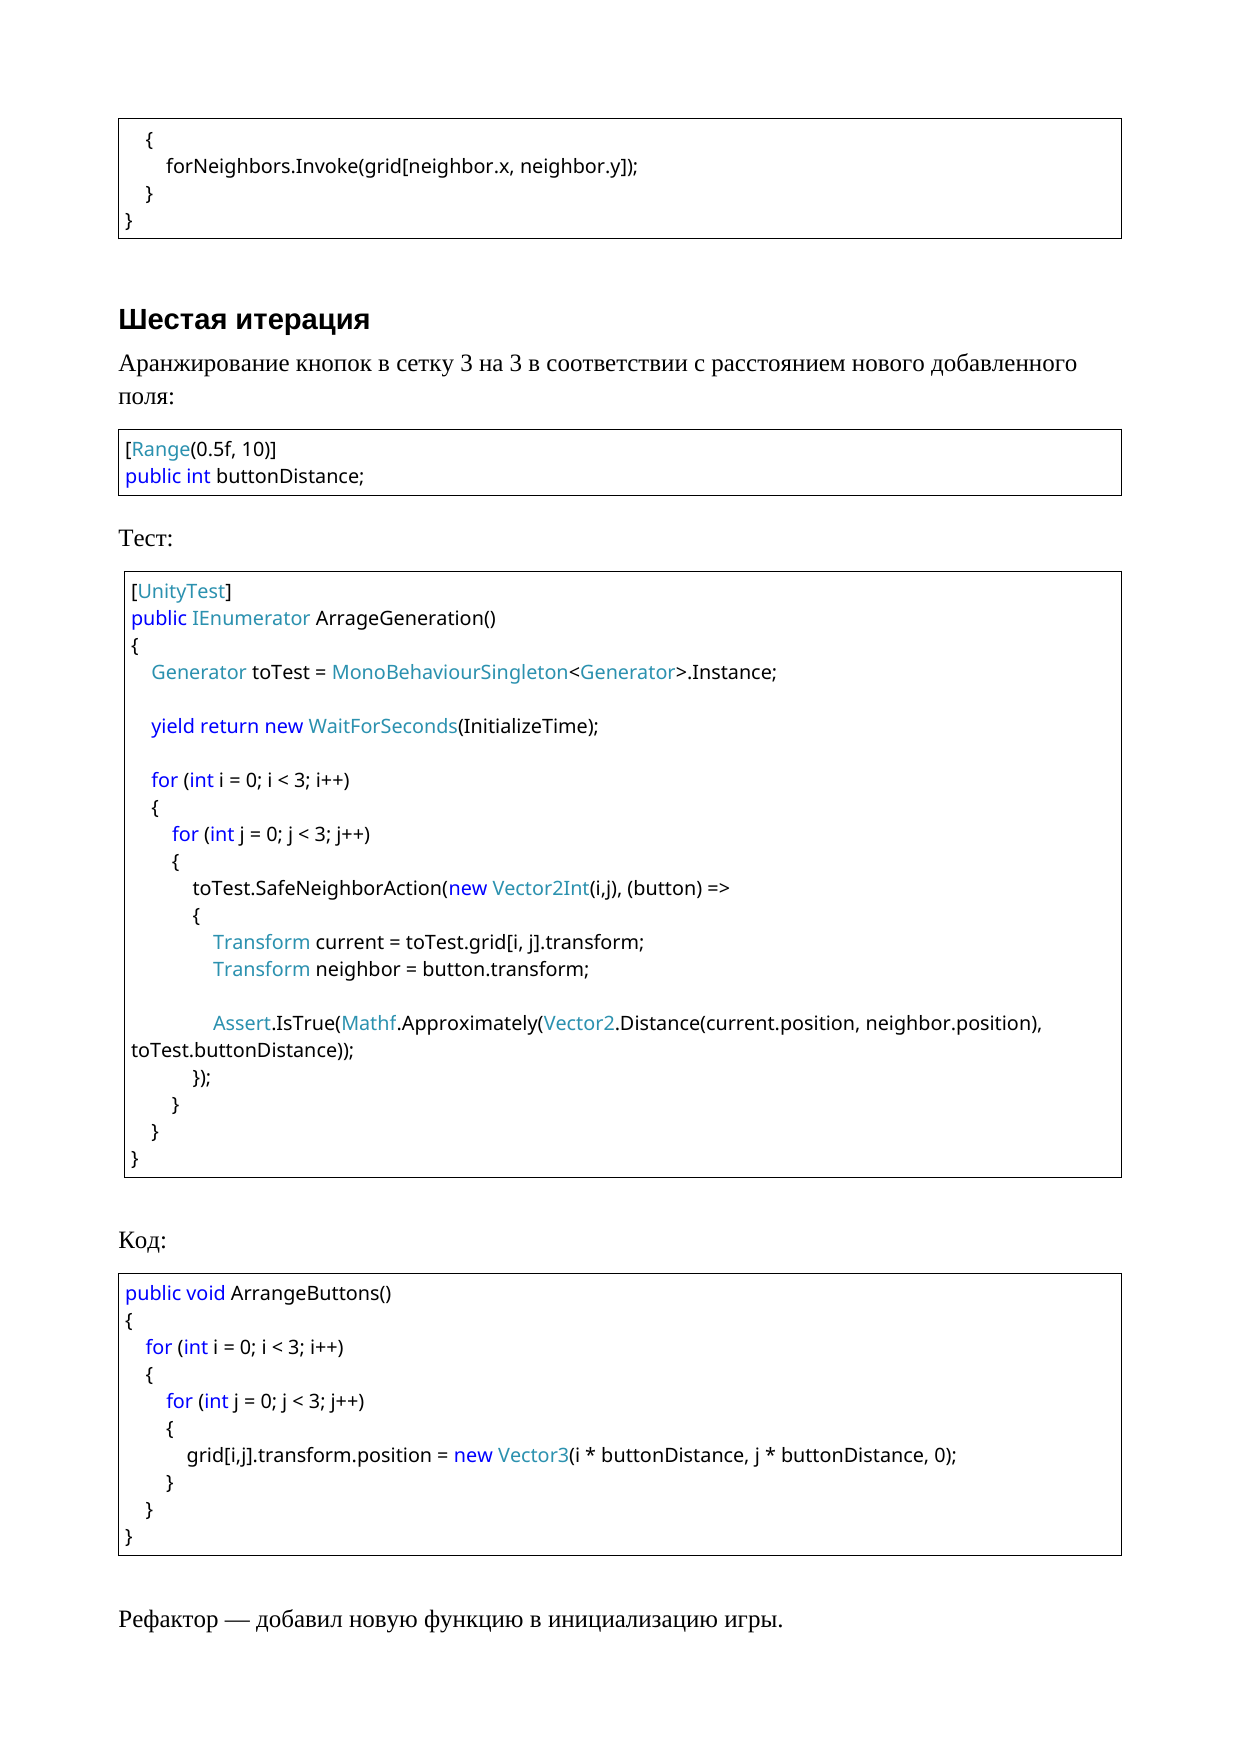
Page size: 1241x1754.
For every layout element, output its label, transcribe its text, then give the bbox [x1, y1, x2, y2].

subtitle Шестая итерация [118, 302, 1122, 335]
table_header [UnityTest] public IEnumerator ArrageGeneration() { Generator toTest = MonoBehaviourSingleton<Generator>.Instance; yield return new WaitForSeconds(InitializeTime); for (int i = 0; i < 3; i++) { for (int j = 0; j < 3; j++) { toTest.SafeNeighborAction(new Vector2Int(i,j), (button) => { Transform current = toTest.grid[i, j].transform; Transform neighbor = button.transform; Assert.IsTrue(Mathf.Approximately(Vector2.Distance(current.position, neighbor.position), toTest.buttonDistance)); }); } } } [125, 572, 1121, 1177]
text Рефактор — добавил новую функцию в инициализацию игры. [118, 1604, 1122, 1632]
table_header { forNeighbors.Invoke(grid[neighbor.x, neighbor.y]); } } [119, 119, 1121, 238]
table_header [Range(0.5f, 10)] public int buttonDistance; [119, 430, 1121, 495]
text Тест: [118, 523, 1122, 552]
text Аранжирование кнопок в сетку 3 на 3 в соответствии с расстоянием нового добавленного поля: [118, 348, 1122, 409]
text Код: [118, 1225, 1122, 1254]
table_header public void ArrangeButtons() { for (int i = 0; i < 3; i++) { for (int j = 0; j < 3; j++) { grid[i,j].transform.position = new Vector3(i * buttonDistance, j * buttonDistance, 0); } } } [119, 1274, 1121, 1555]
